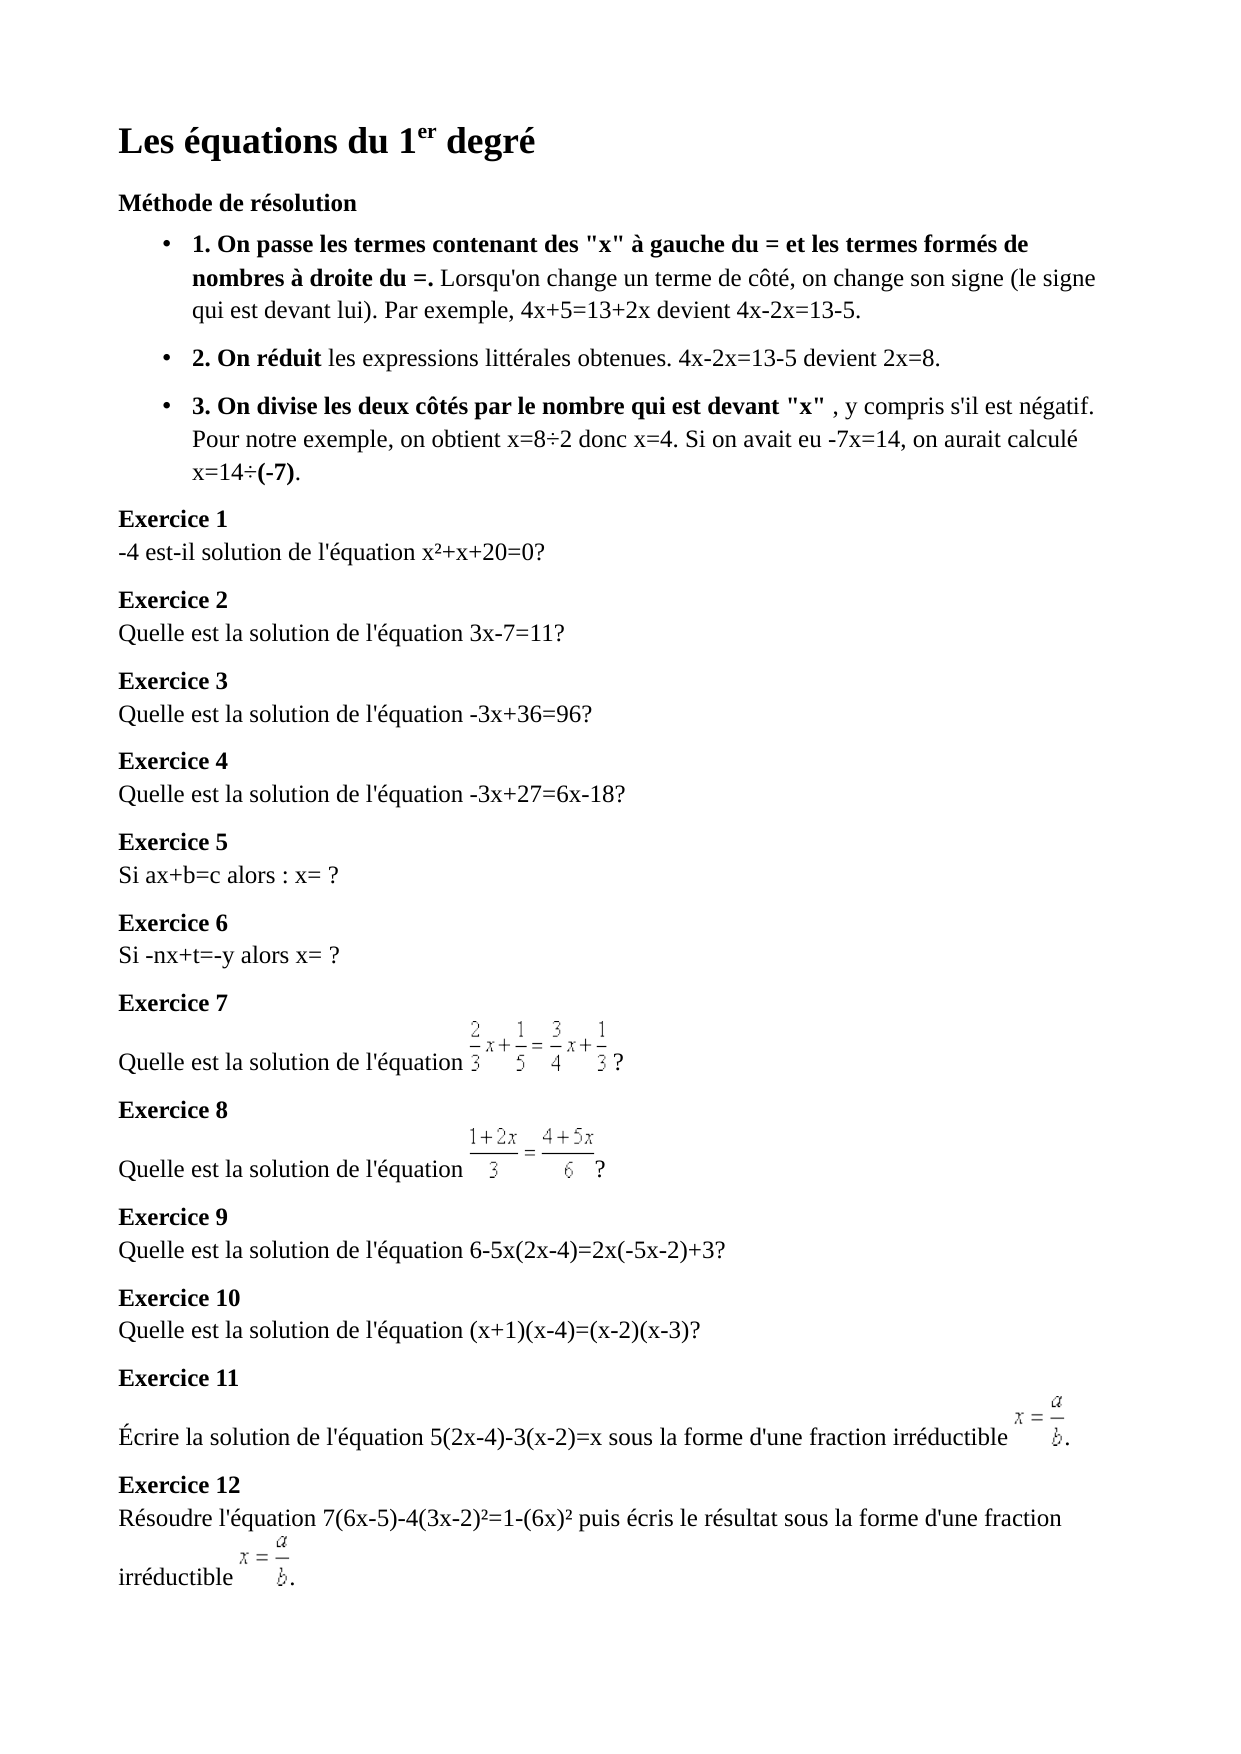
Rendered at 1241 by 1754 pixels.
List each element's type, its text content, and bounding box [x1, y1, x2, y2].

text Exercice 12 Résoudre l'équation 7(6x-5)-4(3x-2)²=1-(6x)² puis écris le résultat sous la forme d'une fraction irréductible . [118, 1470, 1122, 1591]
text Exercice 9 Quelle est la solution de l'équation 6-5x(2x-4)=2x(-5x-2)+3? [118, 1202, 1122, 1264]
picture [469, 1021, 607, 1071]
list 2. On réduit les expressions littérales obtenues. 4x-2x=13-5 devient 2x=8. [162, 343, 1122, 372]
text Exercice 10 Quelle est la solution de l'équation (x+1)(x-4)=(x-2)(x-3)? [118, 1283, 1122, 1344]
text Exercice 2 Quelle est la solution de l'équation 3x-7=11? [118, 585, 1122, 647]
text Exercice 8 Quelle est la solution de l'équation ? [118, 1095, 1122, 1183]
text Exercice 11 Écrire la solution de l'équation 5(2x-4)-3(x-2)=x sous la forme d'une fraction irréductible . [118, 1363, 1122, 1451]
text Exercice 5 Si ax+b=c alors : x= ? [118, 827, 1122, 889]
picture [239, 1536, 290, 1586]
text Exercice 3 Quelle est la solution de l'équation -3x+36=96? [118, 666, 1122, 727]
list 3. On divise les deux côtés par le nombre qui est devant "x" , y compris s'il est négatif. Pour notre exemple, on obtient x=8÷2 donc x=4. Si on avait eu -7x=14, on aurait calculé x=14÷(-7). [162, 391, 1122, 486]
subtitle Les équations du 1er degré [118, 118, 1122, 161]
list 1. On passe les termes contenant des "x" à gauche du = et les termes formés de nombres à droite du =. Lorsqu'on change un terme de côté, on change son signe (le signe qui est devant lui). Par exemple, 4x+5=13+2x devient 4x-2x=13-5. [162, 229, 1122, 324]
text Exercice 7 Quelle est la solution de l'équation ? [118, 988, 1122, 1076]
text Exercice 1 -4 est-il solution de l'équation x²+x+20=0? [118, 504, 1122, 566]
picture [1014, 1396, 1065, 1446]
text Exercice 6 Si -nx+t=-y alors x= ? [118, 908, 1122, 969]
picture [469, 1128, 595, 1178]
text Exercice 4 Quelle est la solution de l'équation -3x+27=6x-18? [118, 746, 1122, 808]
subtitle Méthode de résolution [118, 188, 1122, 217]
